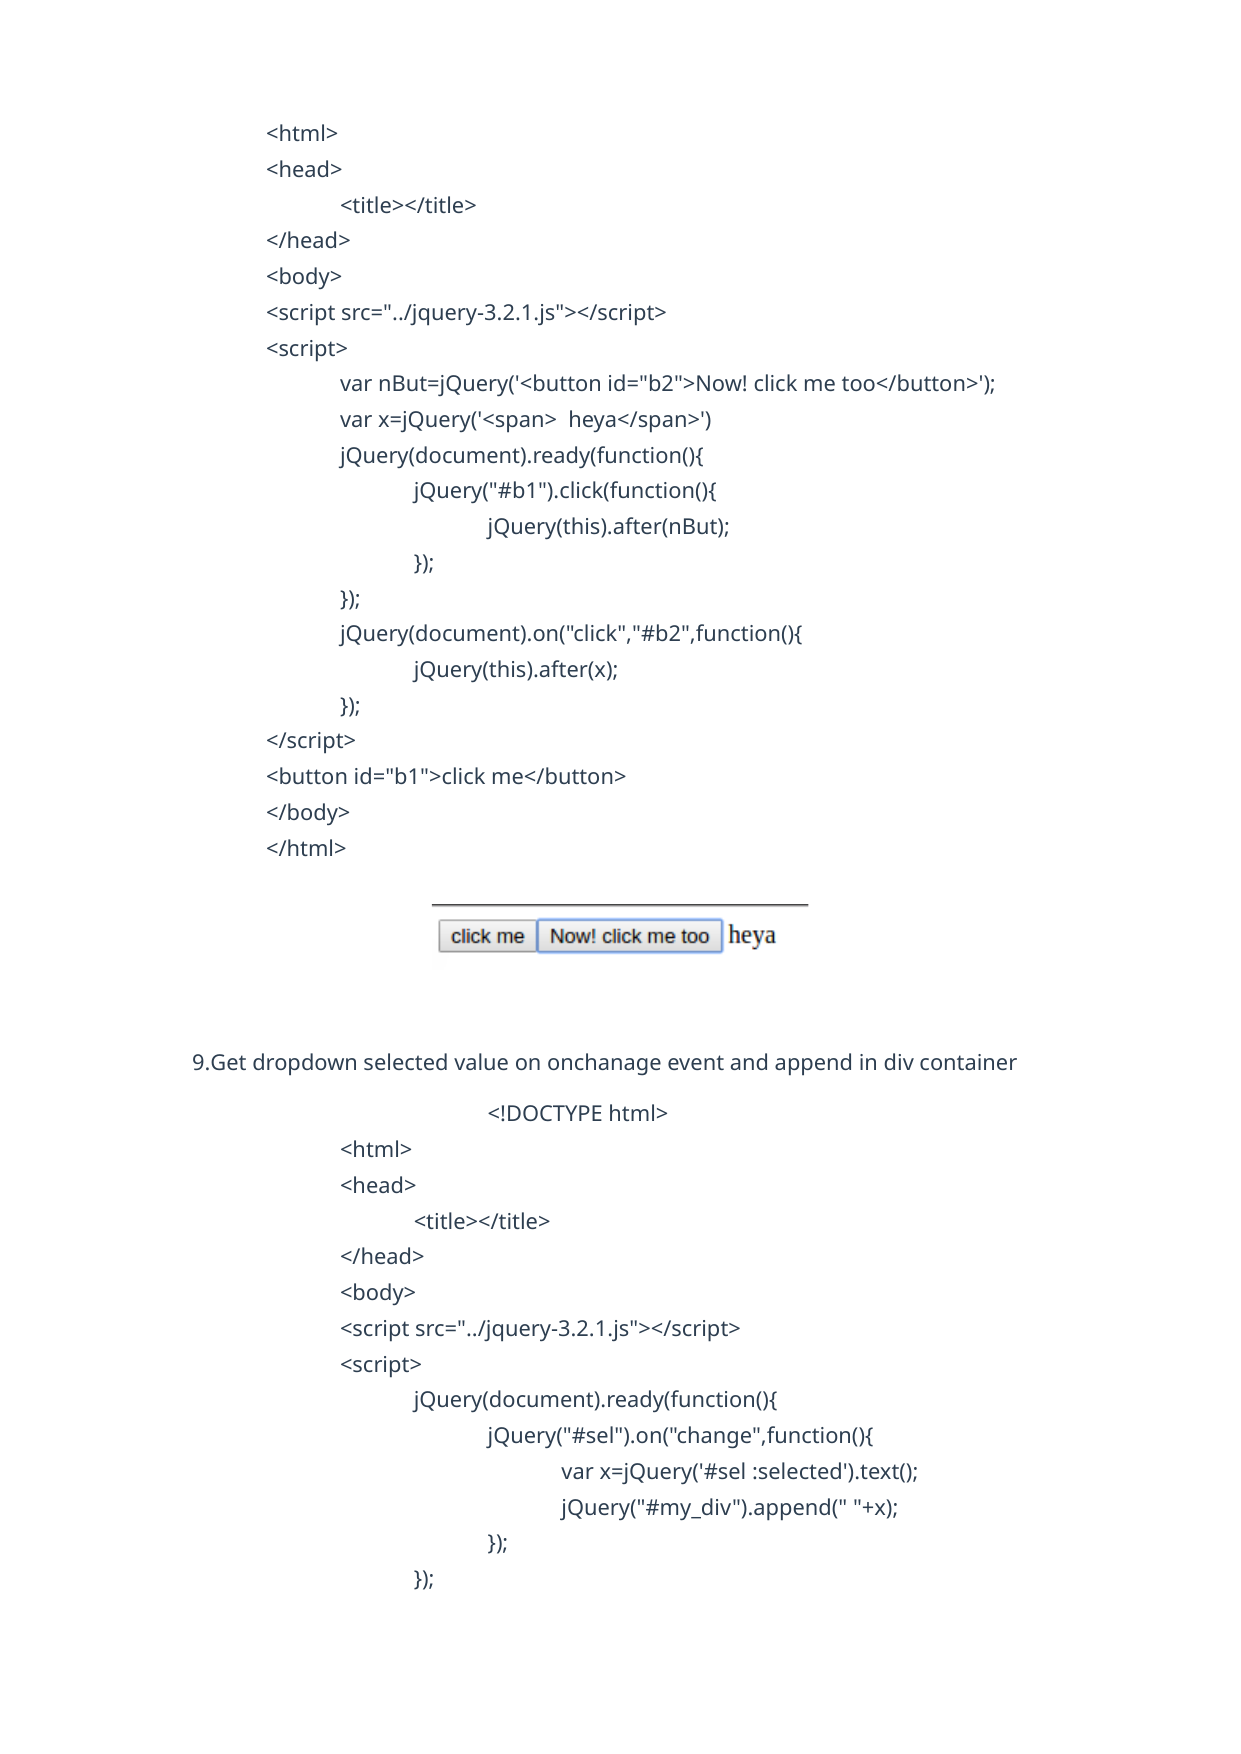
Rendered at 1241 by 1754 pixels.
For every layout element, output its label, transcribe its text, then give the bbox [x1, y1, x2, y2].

text <html> [340, 1134, 1122, 1164]
text }); [266, 547, 1122, 577]
text var nBut=jQuery('<button id="b2">Now! click me too</button>'); [266, 368, 1122, 398]
text var x=jQuery('#sel :selected').text(); [340, 1456, 1122, 1486]
text </head> [266, 225, 1122, 255]
text <body> [340, 1277, 1122, 1307]
text }); [340, 1563, 1122, 1593]
text jQuery("#my_div").append(" "+x); [340, 1491, 1122, 1521]
text jQuery("#b1").click(function(){ [266, 475, 1122, 505]
text }); [266, 583, 1122, 612]
text </body> [266, 797, 1122, 827]
text jQuery(document).ready(function(){ [266, 440, 1122, 469]
text jQuery(this).after(x); [266, 654, 1122, 684]
list Get dropdown selected value on onchanage event and append in div container [118, 1047, 1122, 1077]
text <script> [340, 1348, 1122, 1378]
text <script src="../jquery-3.2.1.js"></script> [340, 1313, 1122, 1343]
text <html> [266, 118, 1122, 148]
text </script> [266, 726, 1122, 755]
text jQuery(document).on("click","#b2",function(){ [266, 618, 1122, 648]
text jQuery("#sel").on("change",function(){ [340, 1420, 1122, 1450]
text var x=jQuery('<span> heya</span>') [266, 404, 1122, 434]
text <script> [266, 332, 1122, 362]
text jQuery(document).ready(function(){ [340, 1384, 1122, 1414]
text <body> [266, 261, 1122, 291]
text </html> [266, 833, 1122, 862]
text jQuery(this).after(nBut); [266, 511, 1122, 541]
text }); [340, 1527, 1122, 1557]
text }); [266, 690, 1122, 719]
text <!DOCTYPE html> [340, 1098, 1122, 1128]
text <head> [340, 1170, 1122, 1200]
text <button id="b1">click me</button> [266, 761, 1122, 791]
text <title></title> [266, 189, 1122, 219]
picture [431, 904, 809, 970]
text <script src="../jquery-3.2.1.js"></script> [266, 297, 1122, 327]
text <title></title> [340, 1206, 1122, 1235]
text </head> [340, 1241, 1122, 1271]
text <head> [266, 154, 1122, 184]
